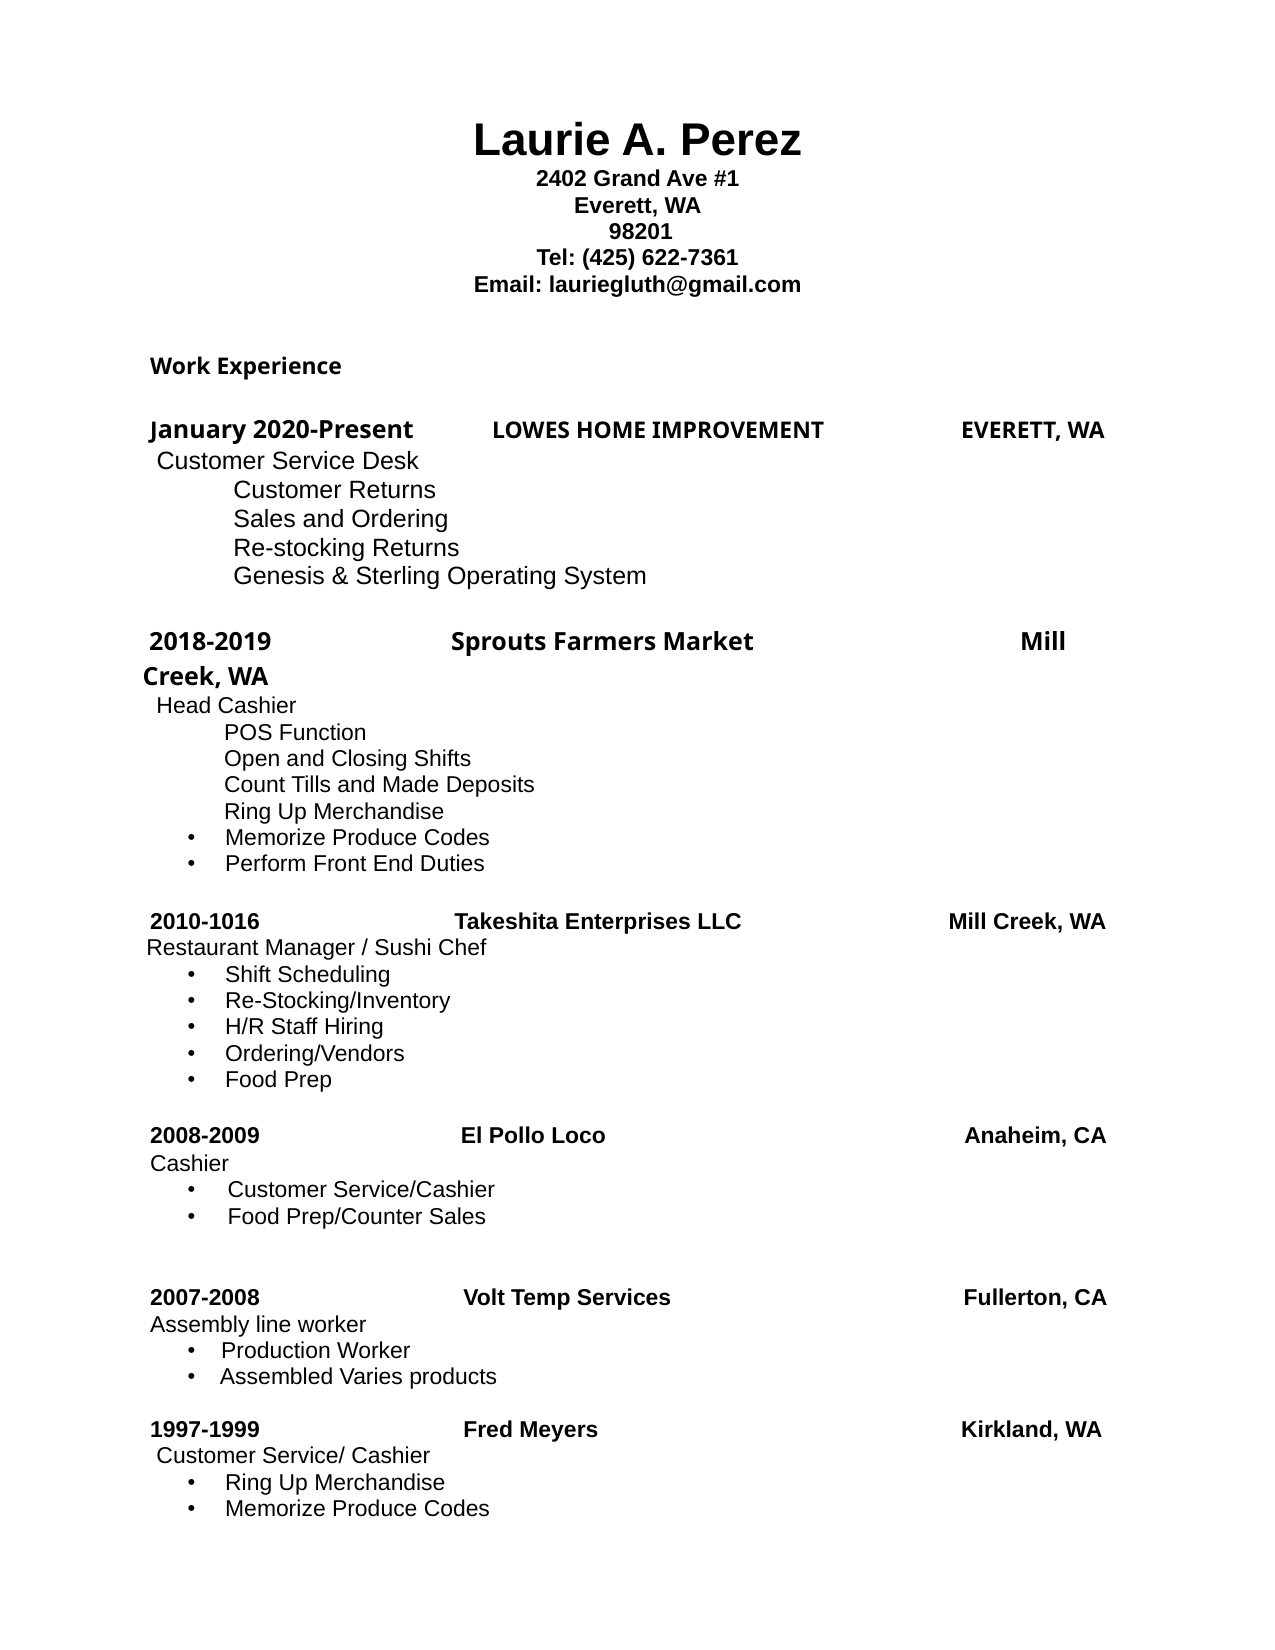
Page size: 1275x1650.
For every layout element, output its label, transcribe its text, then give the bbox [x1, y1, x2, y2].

text POS Function [150, 718, 1125, 745]
text 2010-1016 Takeshita Enterprises LLC Mill Creek, WA [150, 908, 1125, 934]
list Food Prep [187, 1066, 1125, 1092]
text January 2020-Present LOWES HOME IMPROVEMENT EVERETT, WA [150, 412, 1125, 446]
text 98201 [150, 218, 1125, 244]
list Ordering/Vendors [187, 1040, 1125, 1066]
list Shift Scheduling [187, 961, 1125, 987]
list Assembled Varies products [150, 1363, 1125, 1389]
text Email: lauriegluth@gmail.com [150, 271, 1125, 297]
text Customer Service Desk [150, 446, 1125, 475]
list Customer Service/Cashier [150, 1176, 1125, 1203]
list Re-Stocking/Inventory [187, 987, 1125, 1013]
text Count Tills and Made Deposits [150, 771, 1125, 798]
text Assembly line worker [150, 1311, 1125, 1337]
text Everett, WA [150, 192, 1125, 218]
text Customer Service/ Cashier [150, 1442, 1125, 1469]
text Re-stocking Returns [150, 532, 1125, 561]
text 2008-2009 El Pollo Loco Anaheim, CA Cashier [150, 1119, 1125, 1176]
list Production Worker [150, 1337, 1125, 1363]
list Ring Up Merchandise [187, 1469, 1125, 1495]
text 2402 Grand Ave #1 [150, 165, 1125, 192]
list Memorize Produce Codes [187, 1495, 1125, 1521]
text Tel: (425) 622-7361 [150, 244, 1125, 271]
text Customer Returns [150, 475, 1125, 504]
text Sales and Ordering [150, 504, 1125, 532]
text 2007-2008 Volt Temp Services Fullerton, CA [150, 1282, 1125, 1311]
text Laurie A. Perez [150, 112, 1125, 165]
text Open and Closing Shifts [150, 745, 1125, 771]
text Genesis & Sterling Operating System [150, 561, 1125, 590]
list Food Prep/Counter Sales [150, 1203, 1125, 1229]
text Work Experience [150, 350, 1125, 381]
text Ring Up Merchandise [150, 798, 1125, 824]
text 1997-1999 Fred Meyers Kirkland, WA [150, 1416, 1125, 1442]
text 2018-2019 Sprouts Farmers Market Mill Creek, WA [142, 624, 1125, 692]
list Memorize Produce Codes [187, 824, 1125, 850]
text Head Cashier [150, 692, 1125, 718]
text Restaurant Manager / Sushi Chef [146, 934, 1125, 961]
list H/R Staff Hiring [187, 1013, 1125, 1040]
list Perform Front End Duties [187, 850, 1125, 877]
